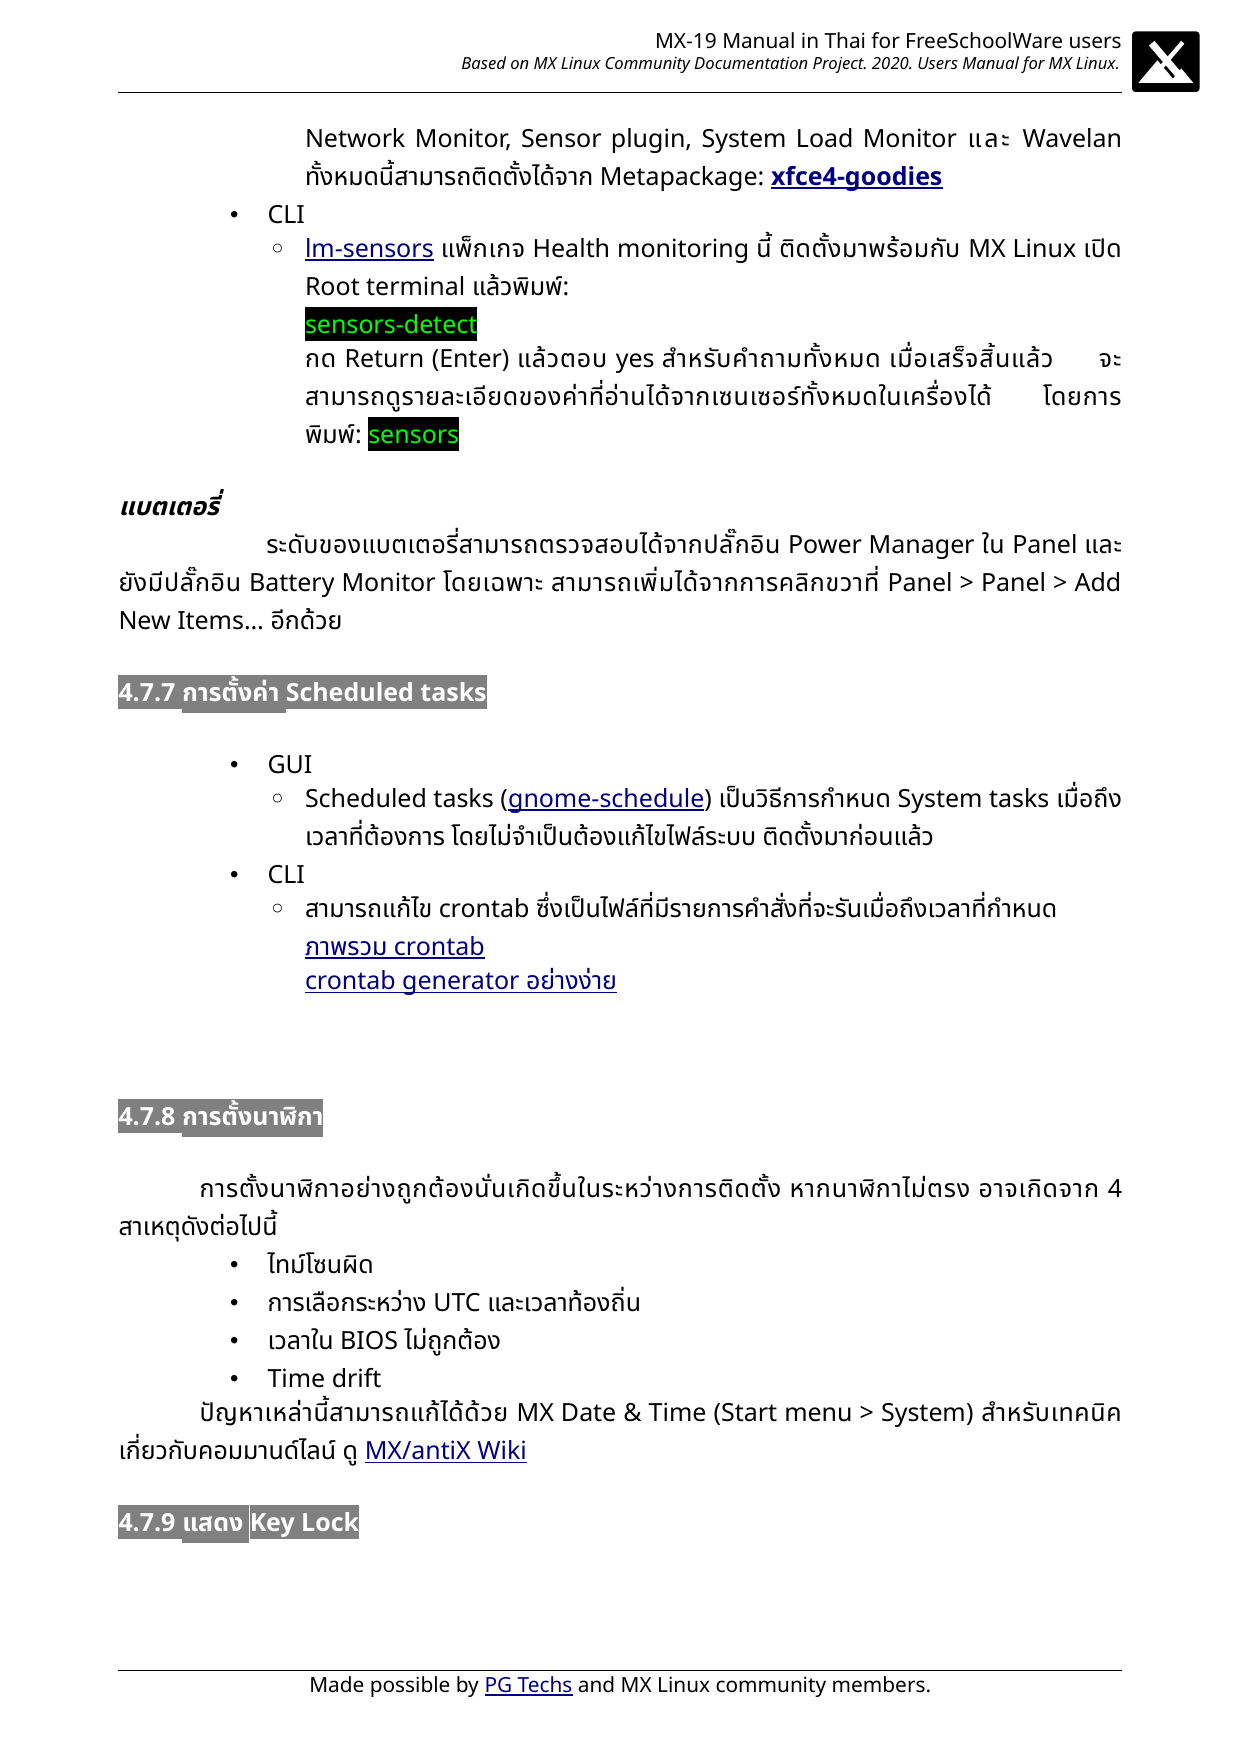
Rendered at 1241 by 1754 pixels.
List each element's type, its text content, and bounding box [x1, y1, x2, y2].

list crontab generator อย่างง่าย [267, 963, 1122, 997]
text ปัญหาเหล่านี้สามารถแก้ได้ด้วย MX Date & Time (Start menu > System) สำหรับเทคนิคเกี่ยวกับคอมมานด์ไลน์ ดู MX/antiX Wiki [118, 1395, 1122, 1471]
list lm-sensors แพ็กเกจ Health monitoring นี้ ติดตั้งมาพร้อมกับ MX Linux เปิด Root terminal แล้วพิมพ์: [267, 231, 1122, 307]
list Scheduled tasks (gnome-schedule) เป็นวิธีการกำหนด System tasks เมื่อถึงเวลาที่ต้องการ โดยไม่จำเป็นต้องแก้ไขไฟล์ระบบ ติดตั้งมาก่อนแล้ว [267, 781, 1122, 857]
list สามารถแก้ไข crontab ซึ่งเป็นไฟล์ที่มีรายการคำสั่งที่จะรันเมื่อถึงเวลาที่กำหนด [267, 891, 1122, 929]
list Network Monitor, Sensor plugin, System Load Monitor และ Wavelan ทั้งหมดนี้สามารถติดตั้งได้จาก Metapackage: xfce4-goodies [267, 121, 1122, 197]
list กด Return (Enter) แล้วตอบ yes สำหรับคำถามทั้งหมด เมื่อเสร็จสิ้นแล้ว จะสามารถดูรายละเอียดของค่าที่อ่านได้จากเซนเซอร์ทั้งหมดในเครื่องได้ โดยการพิมพ์: sensors [267, 341, 1122, 454]
text 4.7.9 แสดง Key Lock [118, 1505, 1122, 1543]
list CLI [230, 197, 1122, 231]
list ไทม์โซนผิด [230, 1247, 1122, 1285]
list sensors-detect [267, 307, 1122, 341]
text แบตเตอรี่ [118, 489, 1122, 526]
text 4.7.7 การตั้งค่า Scheduled tasks [118, 674, 1122, 713]
text ระดับของแบตเตอรี่สามารถตรวจสอบได้จากปลั๊กอิน Power Manager ใน Panel และยังมีปลั๊กอิน Battery Monitor โดยเฉพาะ สามารถเพิ่มได้จากการคลิกขวาที่ Panel > Panel > Add New Items… อีกด้วย [118, 526, 1122, 641]
list GUI [230, 747, 1122, 781]
list CLI [230, 857, 1122, 891]
text การตั้งนาฬิกาอย่างถูกต้องนั่นเกิดขึ้นในระหว่างการติดตั้ง หากนาฬิกาไม่ตรง อาจเกิดจาก 4 สาเหตุดังต่อไปนี้ [118, 1171, 1122, 1247]
list Time drift [230, 1361, 1122, 1395]
list เวลาใน BIOS ไม่ถูกต้อง [230, 1323, 1122, 1361]
list การเลือกระหว่าง UTC และเวลาท้องถิ่น [230, 1285, 1122, 1323]
text 4.7.8 การตั้งนาฬิกา [118, 1099, 1122, 1137]
list ภาพรวม crontab [267, 929, 1122, 963]
